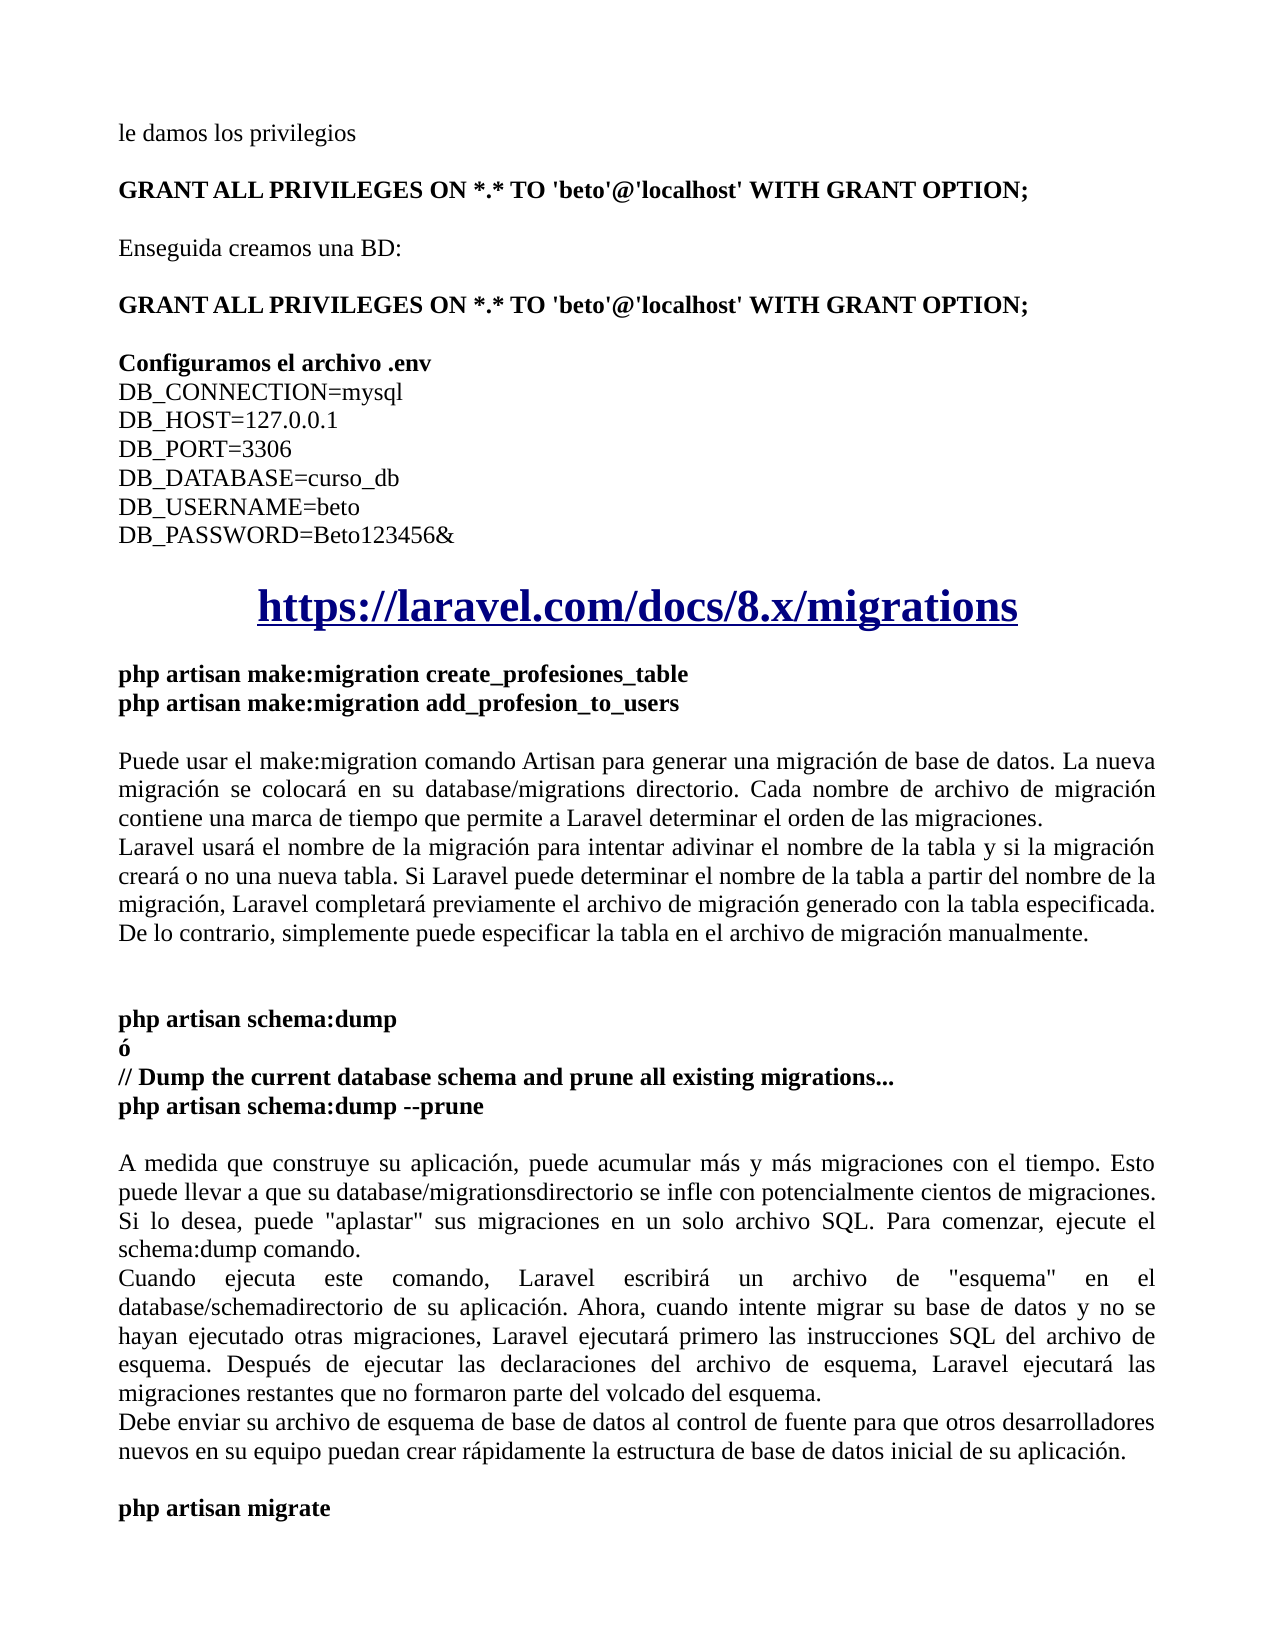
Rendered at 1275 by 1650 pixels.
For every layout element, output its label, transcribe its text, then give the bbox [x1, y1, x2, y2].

text Laravel usará el nombre de la migración para intentar adivinar el nombre de la tabla y si la migración creará o no una nueva tabla. Si Laravel puede determinar el nombre de la tabla a partir del nombre de la migración, Laravel completará previamente el archivo de migración generado con la tabla especificada. De lo contrario, simplemente puede especificar la tabla en el archivo de migración manualmente. [118, 832, 1157, 947]
text php artisan schema:dump --prune [118, 1091, 1157, 1119]
text php artisan schema:dump [118, 1004, 1157, 1033]
text php artisan migrate [118, 1493, 1157, 1522]
text GRANT ALL PRIVILEGES ON *.* TO 'beto'@'localhost' WITH GRANT OPTION; [118, 176, 1157, 204]
text php artisan make:migration create_profesiones_table [118, 659, 1157, 688]
text https://laravel.com/docs/8.x/migrations [118, 578, 1157, 631]
text GRANT ALL PRIVILEGES ON *.* TO 'beto'@'localhost' WITH GRANT OPTION; [118, 291, 1157, 319]
text DB_USERNAME=beto [118, 492, 1157, 521]
text ó [118, 1033, 1157, 1062]
text DB_PASSWORD=Beto123456& [118, 521, 1157, 549]
text Configuramos el archivo .env [118, 348, 1157, 377]
text DB_PORT=3306 [118, 434, 1157, 463]
text Puede usar el make:migration comando Artisan para generar una migración de base de datos. La nueva migración se colocará en su database/migrations directorio. Cada nombre de archivo de migración contiene una marca de tiempo que permite a Laravel determinar el orden de las migraciones. [118, 746, 1157, 832]
text // Dump the current database schema and prune all existing migrations... [118, 1062, 1157, 1091]
text DB_CONNECTION=mysql [118, 377, 1157, 406]
text le damos los privilegios [118, 118, 1157, 147]
text php artisan make:migration add_profesion_to_users [118, 688, 1157, 717]
text A medida que construye su aplicación, puede acumular más y más migraciones con el tiempo. Esto puede llevar a que su database/migrationsdirectorio se infle con potencialmente cientos de migraciones. Si lo desea, puede "aplastar" sus migraciones en un solo archivo SQL. Para comenzar, ejecute el schema:dump comando. [118, 1148, 1157, 1263]
text Enseguida creamos una BD: [118, 233, 1157, 262]
text Debe enviar su archivo de esquema de base de datos al control de fuente para que otros desarrolladores nuevos en su equipo puedan crear rápidamente la estructura de base de datos inicial de su aplicación. [118, 1407, 1157, 1464]
text DB_HOST=127.0.0.1 [118, 406, 1157, 434]
text Cuando ejecuta este comando, Laravel escribirá un archivo de "esquema" en el database/schemadirectorio de su aplicación. Ahora, cuando intente migrar su base de datos y no se hayan ejecutado otras migraciones, Laravel ejecutará primero las instrucciones SQL del archivo de esquema. Después de ejecutar las declaraciones del archivo de esquema, Laravel ejecutará las migraciones restantes que no formaron parte del volcado del esquema. [118, 1263, 1157, 1407]
text DB_DATABASE=curso_db [118, 463, 1157, 492]
